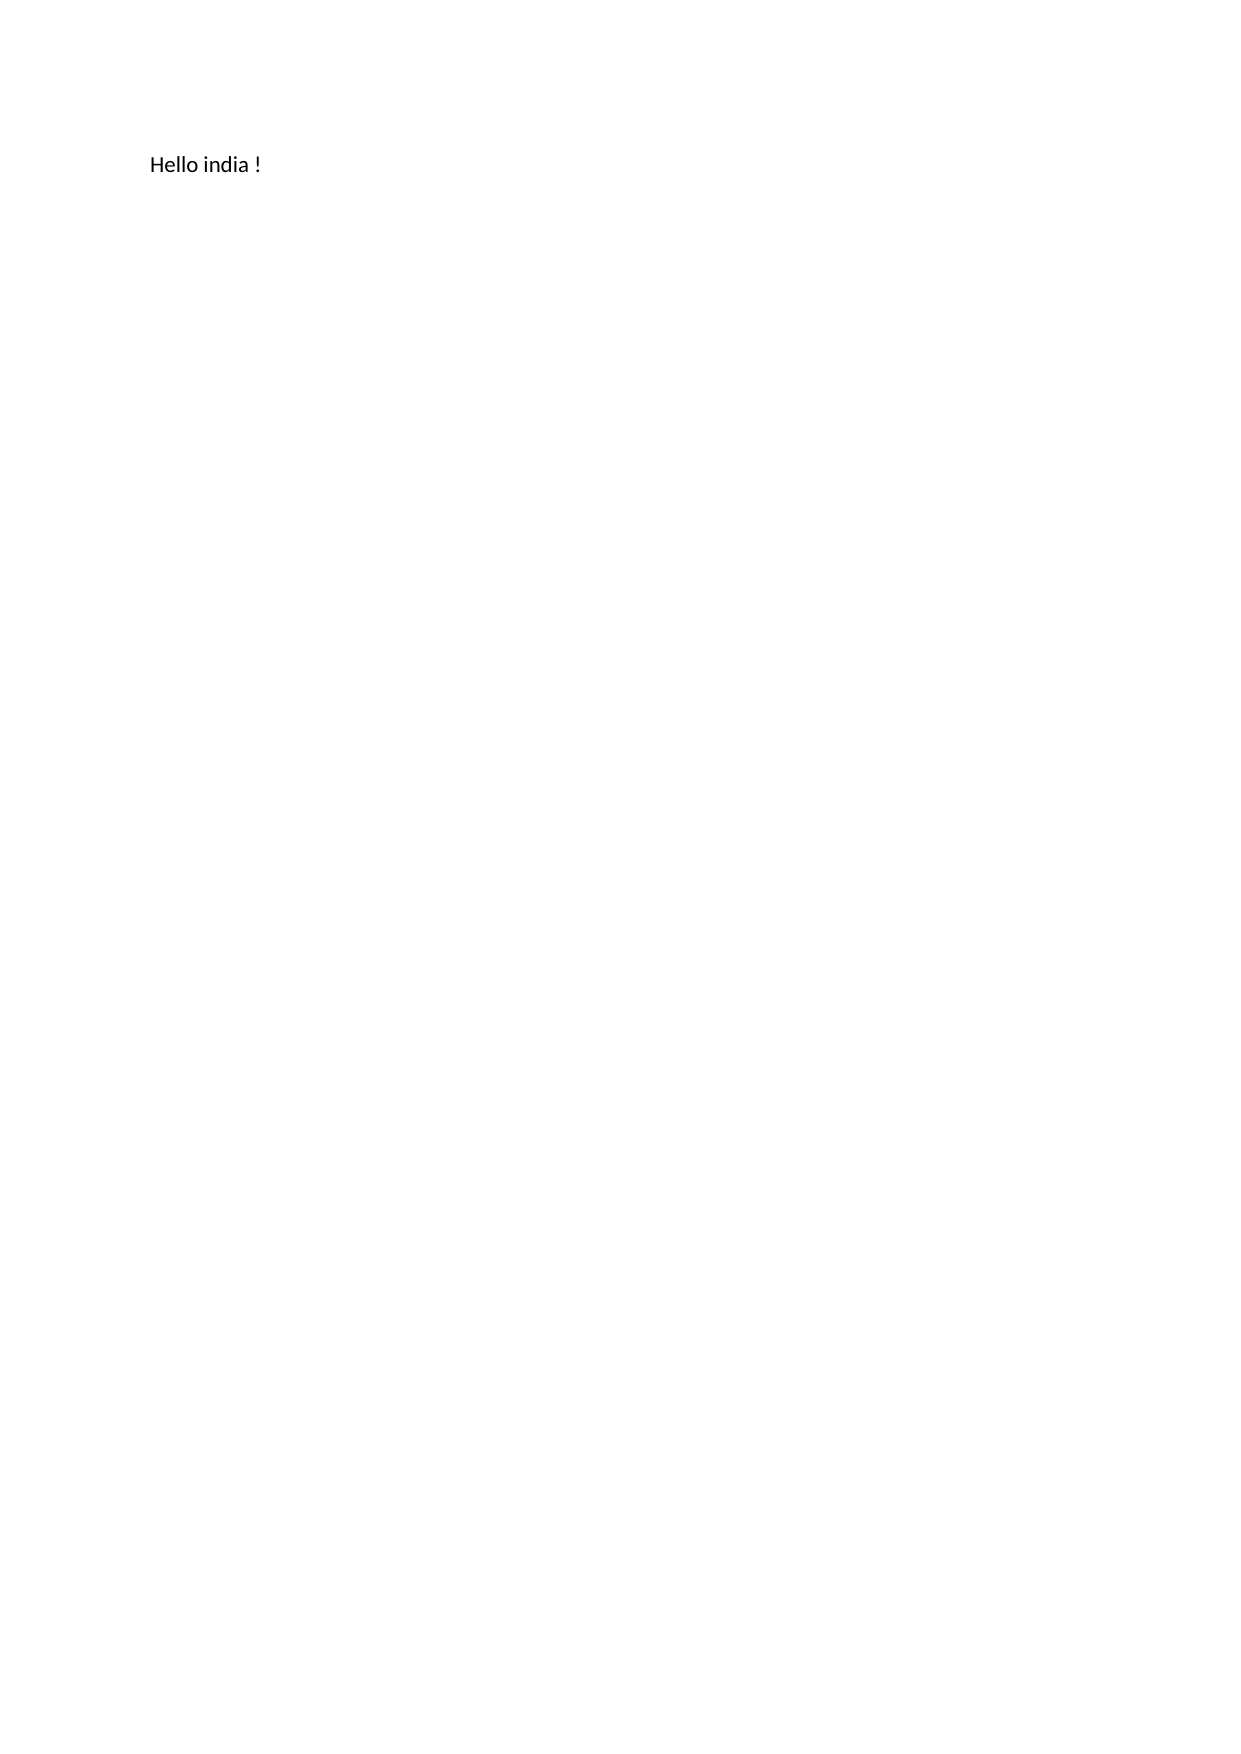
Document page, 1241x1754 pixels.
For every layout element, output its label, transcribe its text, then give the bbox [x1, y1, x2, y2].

text Hello india ! [150, 150, 1090, 178]
